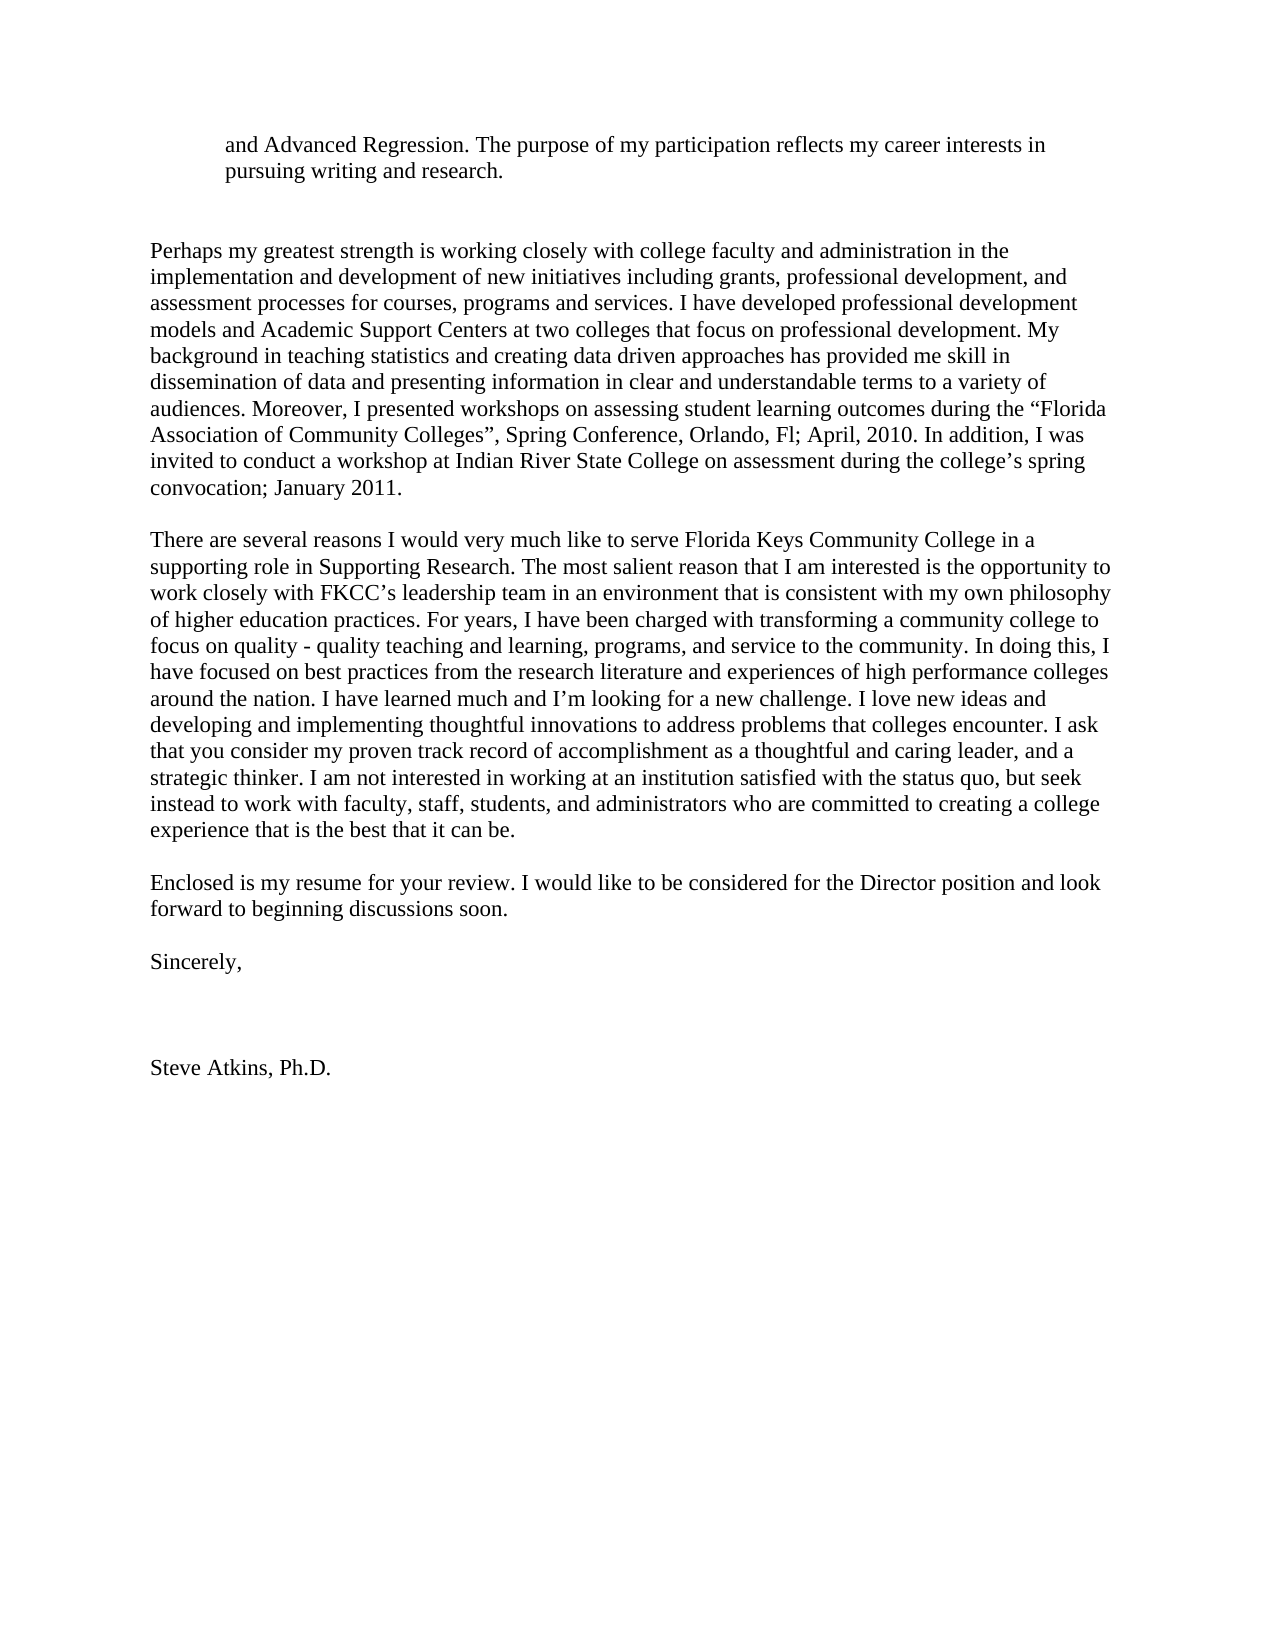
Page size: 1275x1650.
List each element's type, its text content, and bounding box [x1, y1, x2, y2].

text Perhaps my greatest strength is working closely with college faculty and administration in the implementation and development of new initiatives including grants, professional development, and assessment processes for courses, programs and services. I have developed professional development models and Academic Support Centers at two colleges that focus on professional development. My background in teaching statistics and creating data driven approaches has provided me skill in dissemination of data and presenting information in clear and understandable terms to a variety of audiences. Moreover, I presented workshops on assessing student learning outcomes during the “Florida Association of Community Colleges”, Spring Conference, Orlando, Fl; April, 2010. In addition, I was invited to conduct a workshop at Indian River State College on assessment during the college’s spring convocation; January 2011. [150, 237, 1125, 500]
list and Advanced Regression. The purpose of my participation reflects my career interests in pursuing writing and research. [187, 131, 1125, 184]
text Steve Atkins, Ph.D. [150, 1054, 1125, 1080]
text Enclosed is my resume for your review. I would like to be considered for the Director position and look forward to beginning discussions soon. [150, 869, 1125, 922]
text There are several reasons I would very much like to serve Florida Keys Community College in a supporting role in Supporting Research. The most salient reason that I am interested is the opportunity to work closely with FKCC’s leadership team in an environment that is consistent with my own philosophy of higher education practices. For years, I have been charged with transforming a community college to focus on quality - quality teaching and learning, programs, and service to the community. In doing this, I have focused on best practices from the research literature and experiences of high performance colleges around the nation. I have learned much and I’m looking for a new challenge. I love new ideas and developing and implementing thoughtful innovations to address problems that colleges encounter. I ask that you consider my proven track record of accomplishment as a thoughtful and caring leader, and a strategic thinker. I am not interested in working at an institution satisfied with the status quo, but seek instead to work with faculty, staff, students, and administrators who are committed to creating a college experience that is the best that it can be. [150, 527, 1125, 843]
text Sincerely, [150, 948, 1125, 974]
